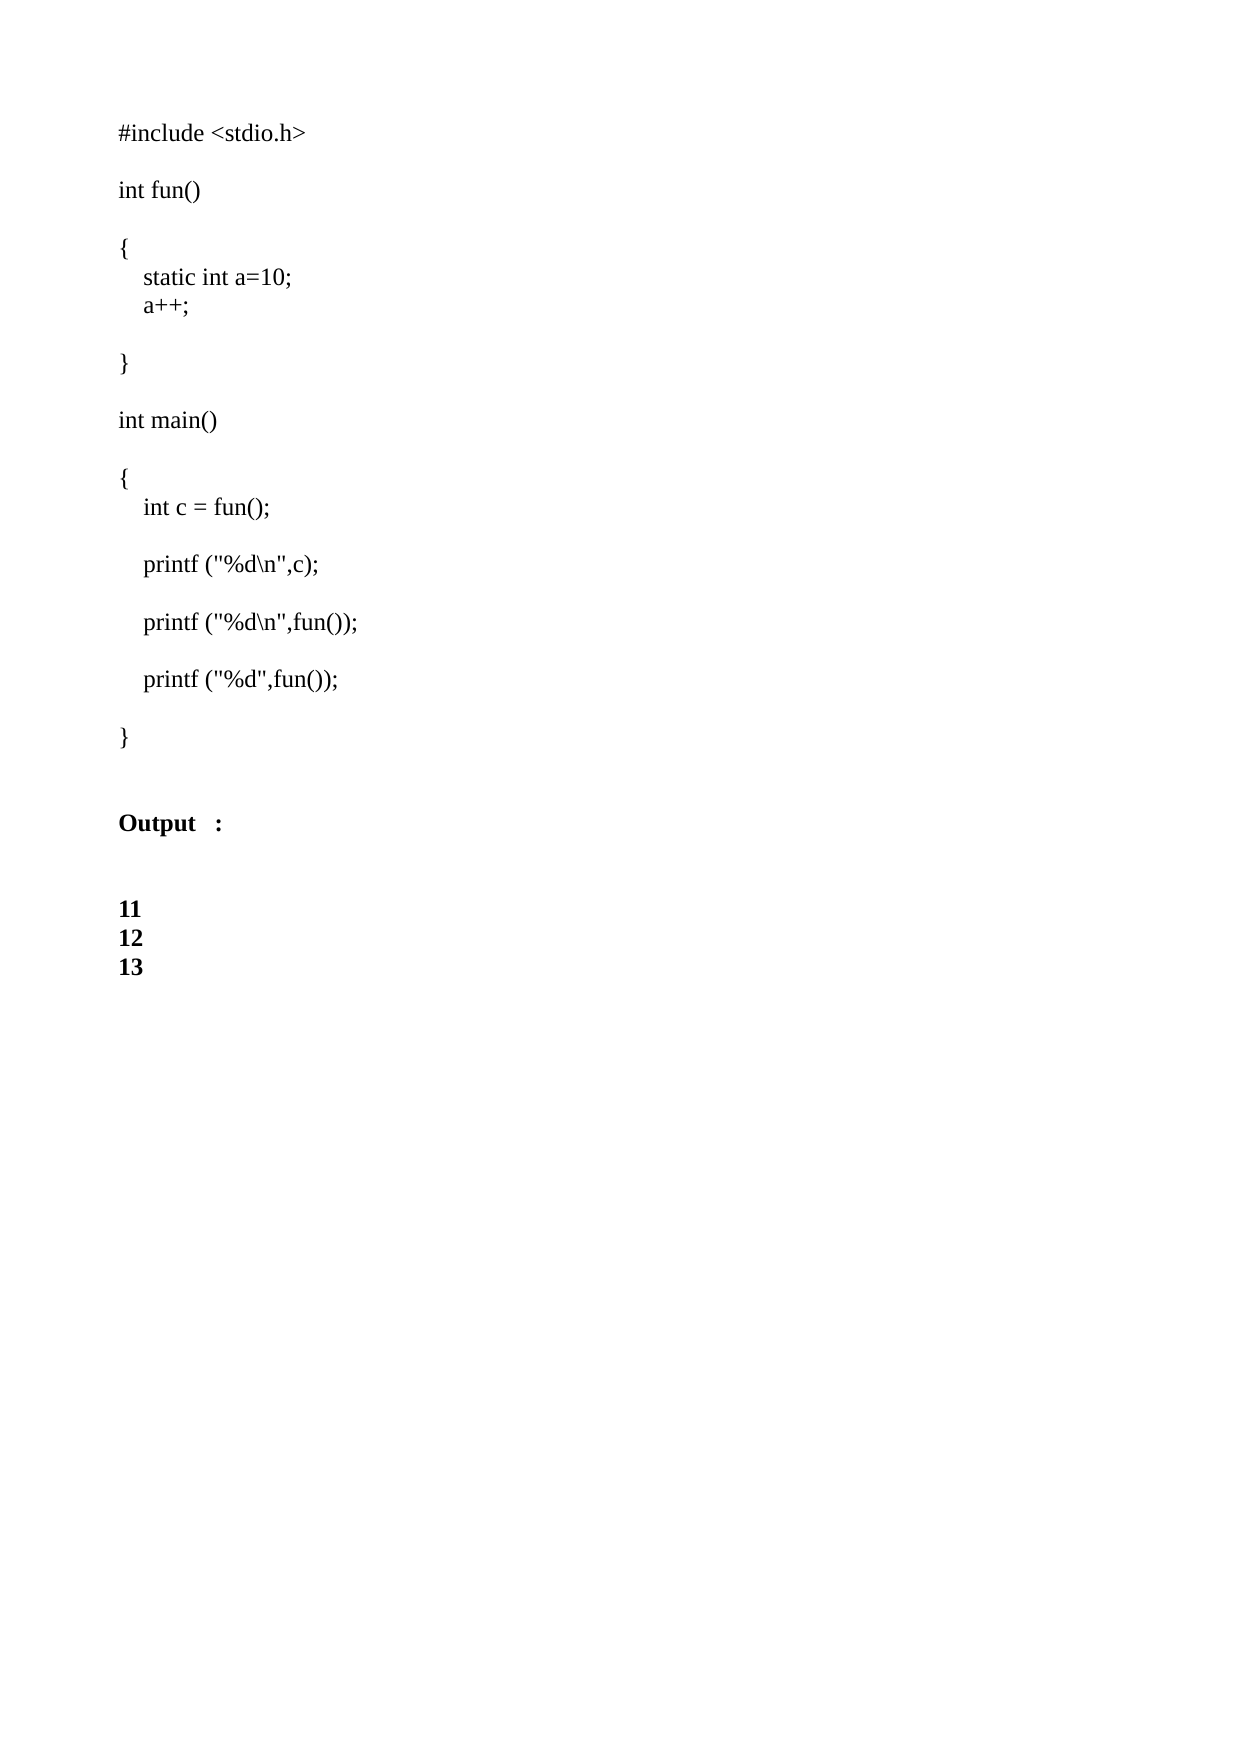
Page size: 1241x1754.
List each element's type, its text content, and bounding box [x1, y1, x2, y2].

text int main() [118, 406, 1122, 434]
text static int a=10; [118, 262, 1122, 291]
text printf ("%d\n",c); [118, 549, 1122, 578]
text } [118, 348, 1122, 377]
text { [118, 463, 1122, 492]
text 11 [118, 894, 1122, 923]
text 13 [118, 952, 1122, 981]
text { [118, 233, 1122, 262]
text int c = fun(); [118, 492, 1122, 521]
text } [118, 722, 1122, 751]
text int fun() [118, 176, 1122, 204]
text Output : [118, 808, 1122, 837]
text 12 [118, 923, 1122, 952]
text a++; [118, 291, 1122, 319]
text printf ("%d\n",fun()); [118, 607, 1122, 636]
text printf ("%d",fun()); [118, 664, 1122, 693]
text #include <stdio.h> [118, 118, 1122, 147]
